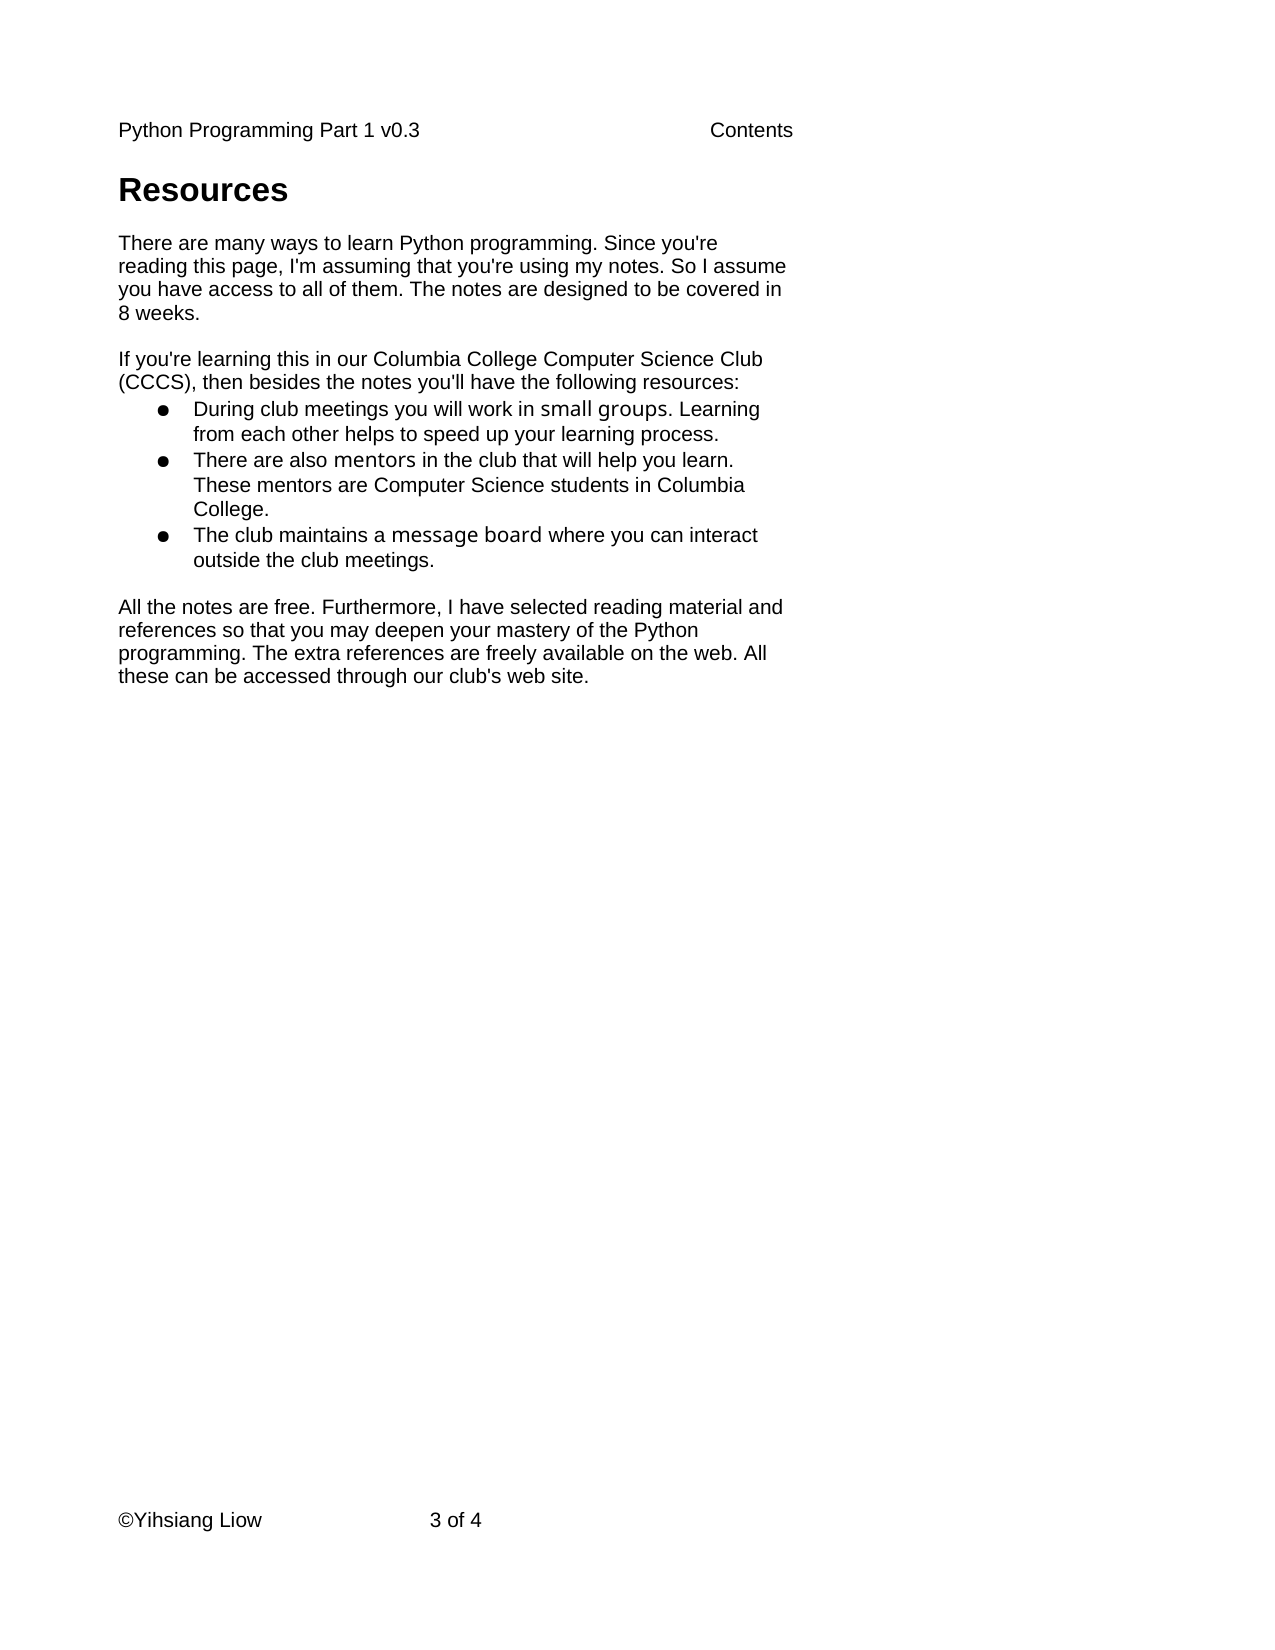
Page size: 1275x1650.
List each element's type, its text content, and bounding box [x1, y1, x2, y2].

list There are also mentors in the club that will help you learn. These mentors are Computer Science students in Columbia College. [156, 446, 793, 521]
text Resources [118, 171, 793, 208]
text There are many ways to learn Python programming. Since you're reading this page, I'm assuming that you're using my notes. So I assume you have access to all of them. The notes are designed to be covered in 8 weeks. [118, 231, 793, 324]
list The club maintains a message board where you can interact outside the club meetings. [156, 521, 793, 572]
text All the notes are free. Furthermore, I have selected reading material and references so that you may deepen your mastery of the Python programming. The extra references are freely available on the web. All these can be accessed through our club's web site. [118, 595, 793, 688]
text If you're learning this in our Columbia College Computer Science Club (CCCS), then besides the notes you'll have the following resources: [118, 347, 793, 394]
list During club meetings you will work in small groups. Learning from each other helps to speed up your learning process. [156, 394, 793, 446]
